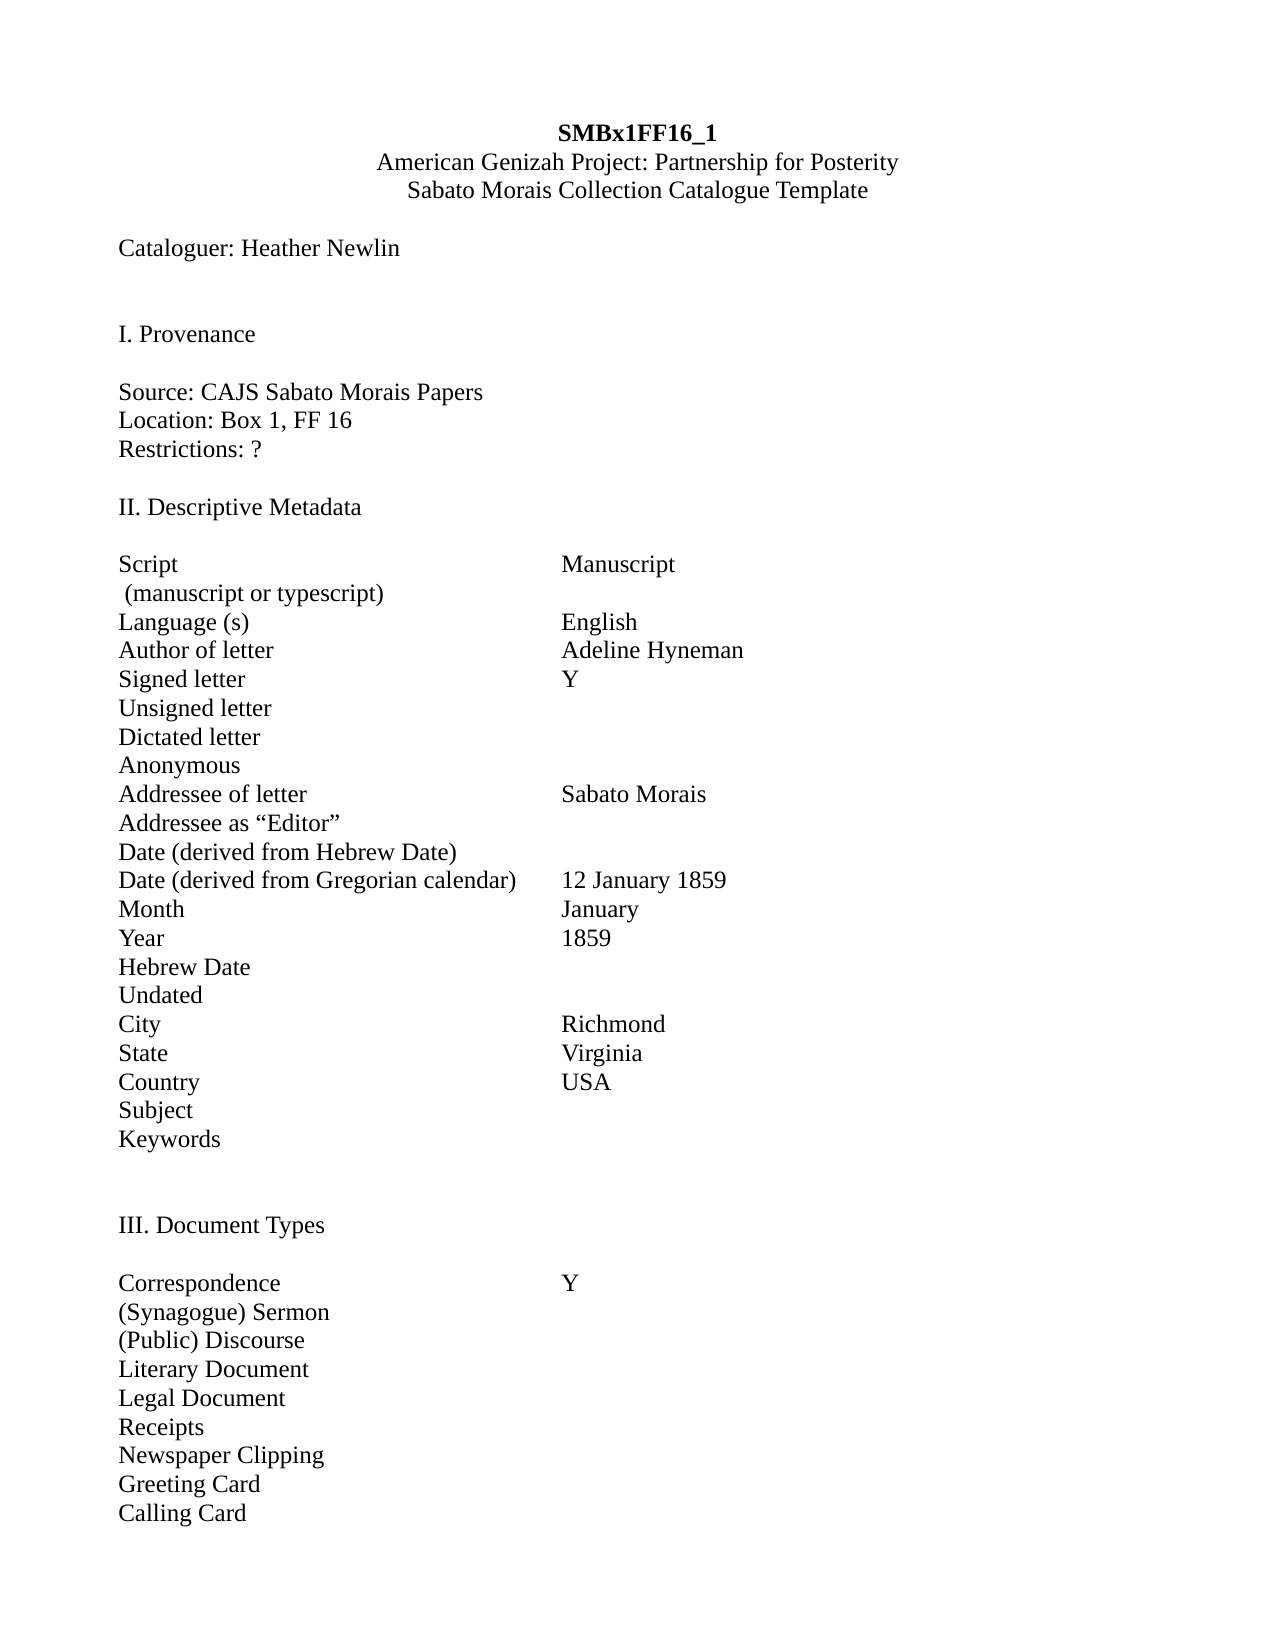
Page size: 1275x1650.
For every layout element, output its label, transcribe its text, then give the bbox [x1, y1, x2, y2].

text Country USA [118, 1067, 1157, 1096]
text Dictated letter [118, 722, 1157, 751]
text (Public) Discourse [118, 1326, 1157, 1354]
text Location: Box 1, FF 16 [118, 406, 1157, 434]
text Sabato Morais Collection Catalogue Template [118, 176, 1157, 204]
text Literary Document [118, 1354, 1157, 1383]
text Greeting Card [118, 1469, 1157, 1498]
text Addressee as “Editor” [118, 808, 1157, 837]
text SMBx1FF16_1 [118, 118, 1157, 147]
text (manuscript or typescript) [118, 578, 1157, 607]
text Unsigned letter [118, 693, 1157, 722]
text (Synagogue) Sermon [118, 1297, 1157, 1326]
text City Richmond [118, 1009, 1157, 1038]
text American Genizah Project: Partnership for Posterity [118, 147, 1157, 176]
text Legal Document [118, 1383, 1157, 1412]
text Calling Card [118, 1498, 1157, 1527]
text Author of letter Adeline Hyneman [118, 636, 1157, 664]
text Keywords [118, 1124, 1157, 1153]
text Month January [118, 894, 1157, 923]
text Undated [118, 981, 1157, 1009]
text Script Manuscript [118, 549, 1157, 578]
text Date (derived from Hebrew Date) [118, 837, 1157, 866]
text Signed letter Y [118, 664, 1157, 693]
text Year 1859 [118, 923, 1157, 952]
text Subject [118, 1096, 1157, 1124]
text II. Descriptive Metadata [118, 492, 1157, 521]
text Language (s) English [118, 607, 1157, 636]
text Source: CAJS Sabato Morais Papers [118, 377, 1157, 406]
text Restrictions: ? [118, 434, 1157, 463]
text Newspaper Clipping [118, 1441, 1157, 1469]
text Date (derived from Gregorian calendar) 12 January 1859 [118, 866, 1157, 894]
text Correspondence Y [118, 1268, 1157, 1297]
text Hebrew Date [118, 952, 1157, 981]
text III. Document Types [118, 1211, 1157, 1239]
text State Virginia [118, 1038, 1157, 1067]
text Receipts [118, 1412, 1157, 1441]
text Addressee of letter Sabato Morais [118, 779, 1157, 808]
text Anonymous [118, 751, 1157, 779]
text Cataloguer: Heather Newlin [118, 233, 1157, 262]
text I. Provenance [118, 319, 1157, 348]
